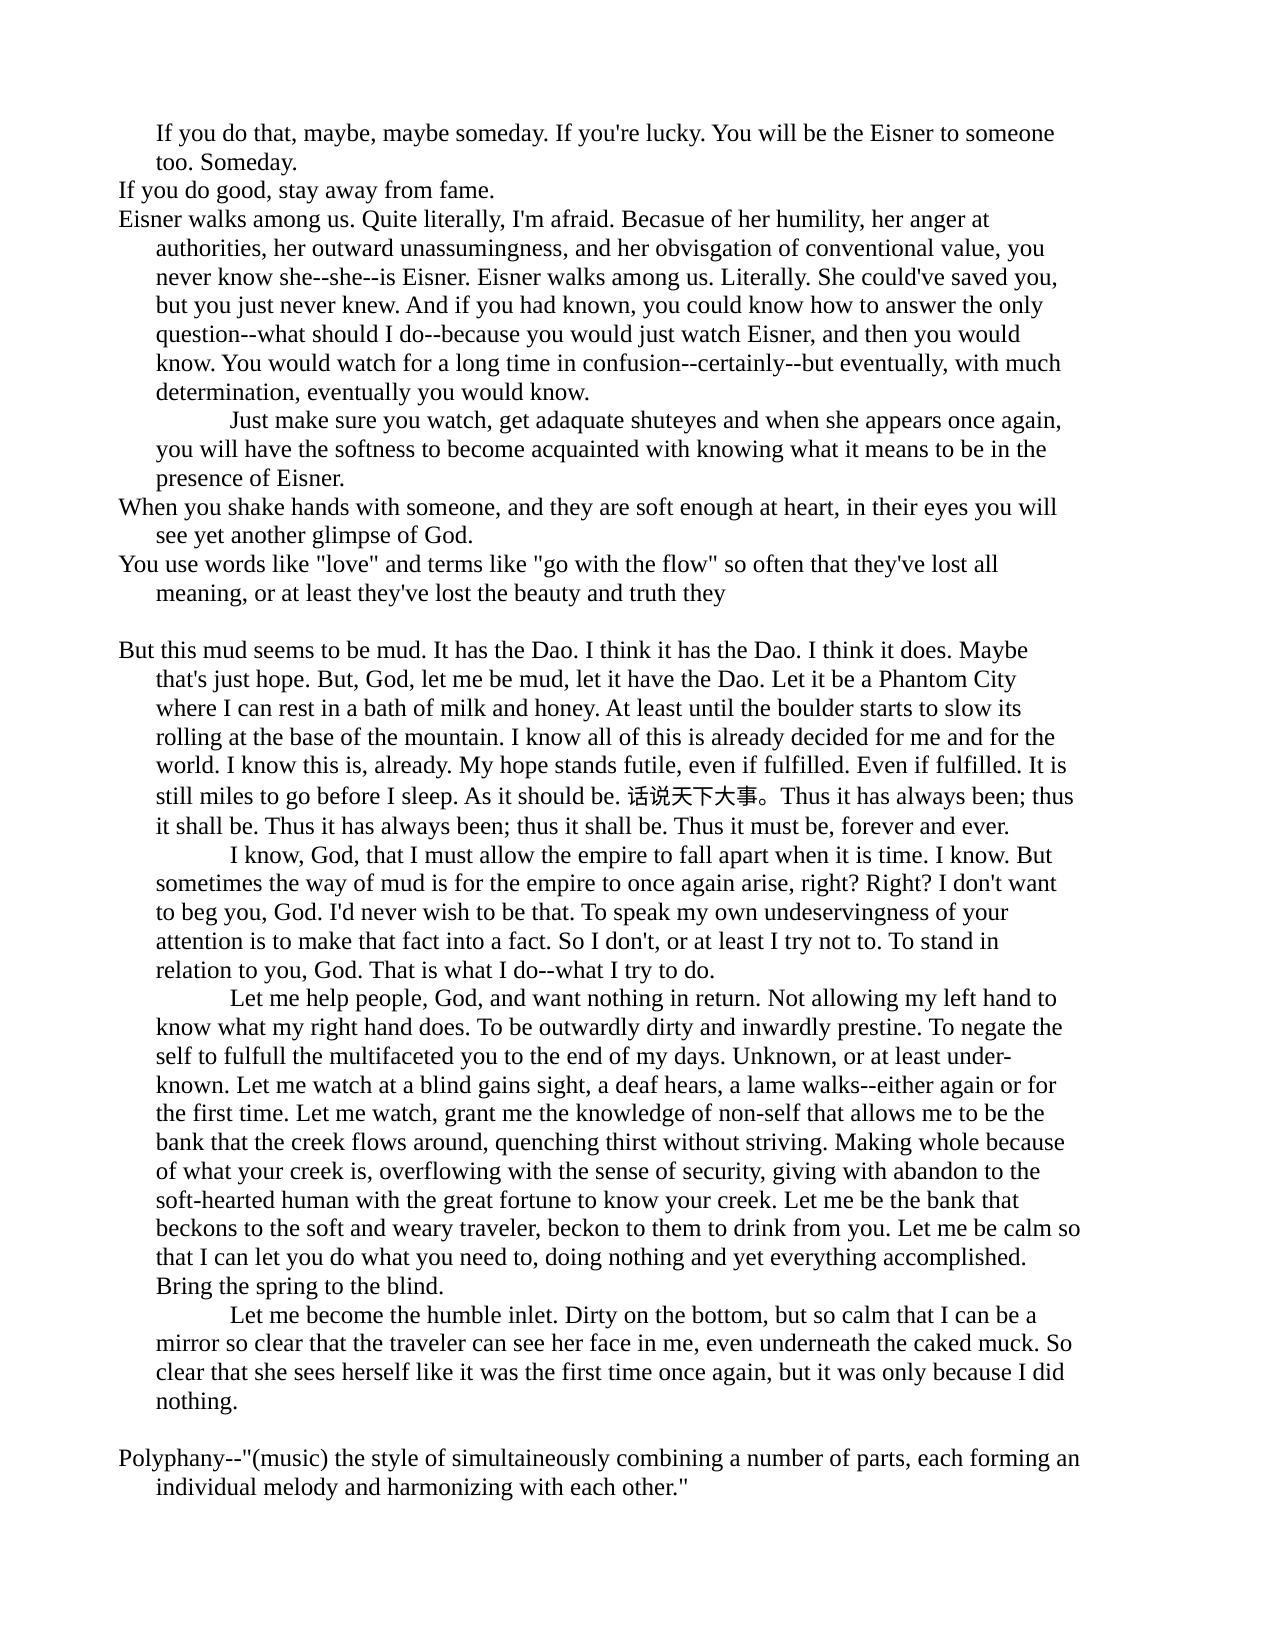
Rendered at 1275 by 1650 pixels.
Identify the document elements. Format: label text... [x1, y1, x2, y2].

text You use words like "love" and terms like "go with the flow" so often that they've lost all meaning, or at least they've lost the beauty and truth they [118, 549, 1082, 607]
text Let me help people, God, and want nothing in return. Not allowing my left hand to know what my right hand does. To be outwardly dirty and inwardly prestine. To negate the self to fulfull the multifaceted you to the end of my days. Unknown, or at least under-known. Let me watch at a blind gains sight, a deaf hears, a lame walks--either again or for the first time. Let me watch, grant me the knowledge of non-self that allows me to be the bank that the creek flows around, quenching thirst without striving. Making whole because of what your creek is, overflowing with the sense of security, giving with abandon to the soft-hearted human with the great fortune to know your creek. Let me be the bank that beckons to the soft and weary traveler, beckon to them to drink from you. Let me be calm so that I can let you do what you need to, doing nothing and yet everything accomplished. Bring the spring to the blind. [118, 983, 1082, 1300]
text If you do that, maybe, maybe someday. If you're lucky. You will be the Eisner to someone too. Someday. [118, 118, 1082, 176]
text When you shake hands with someone, and they are soft enough at heart, in their eyes you will see yet another glimpse of God. [118, 492, 1082, 549]
text Eisner walks among us. Quite literally, I'm afraid. Becasue of her humility, her anger at authorities, her outward unassumingness, and her obvisgation of conventional value, you never know she--she--is Eisner. Eisner walks among us. Literally. She could've saved you, but you just never knew. And if you had known, you could know how to answer the only question--what should I do--because you would just watch Eisner, and then you would know. You would watch for a long time in confusion--certainly--but eventually, with much determination, eventually you would know. [118, 204, 1082, 406]
text Just make sure you watch, get adaquate shuteyes and when she appears once again, you will have the softness to become acquainted with knowing what it means to be in the presence of Eisner. [118, 406, 1082, 492]
text Let me become the humble inlet. Dirty on the bottom, but so calm that I can be a mirror so clear that the traveler can see her face in me, even underneath the caked muck. So clear that she sees herself like it was the first time once again, but it was only because I did nothing. [118, 1300, 1082, 1415]
text I know, God, that I must allow the empire to fall apart when it is time. I know. But sometimes the way of mud is for the empire to once again arise, right? Right? I don't want to beg you, God. I'd never wish to be that. To speak my own undeservingness of your attention is to make that fact into a fact. So I don't, or at least I try not to. To stand in relation to you, God. That is what I do--what I try to do. [118, 840, 1082, 983]
text If you do good, stay away from fame. [118, 176, 1082, 204]
text Polyphany--"(music) the style of simultaineously combining a number of parts, each forming an individual melody and harmonizing with each other." [118, 1443, 1082, 1501]
text But this mud seems to be mud. It has the Dao. I think it has the Dao. I think it does. Maybe that's just hope. But, God, let me be mud, let it have the Dao. Let it be a Phantom City where I can rest in a bath of milk and honey. At least until the boulder starts to slow its rolling at the base of the mountain. I know all of this is already decided for me and for the world. I know this is, already. My hope stands futile, even if fulfilled. Even if fulfilled. It is still miles to go before I sleep. As it should be. 话说天下大事。Thus it has always been; thus it shall be. Thus it has always been; thus it shall be. Thus it must be, forever and ever. [118, 636, 1082, 840]
